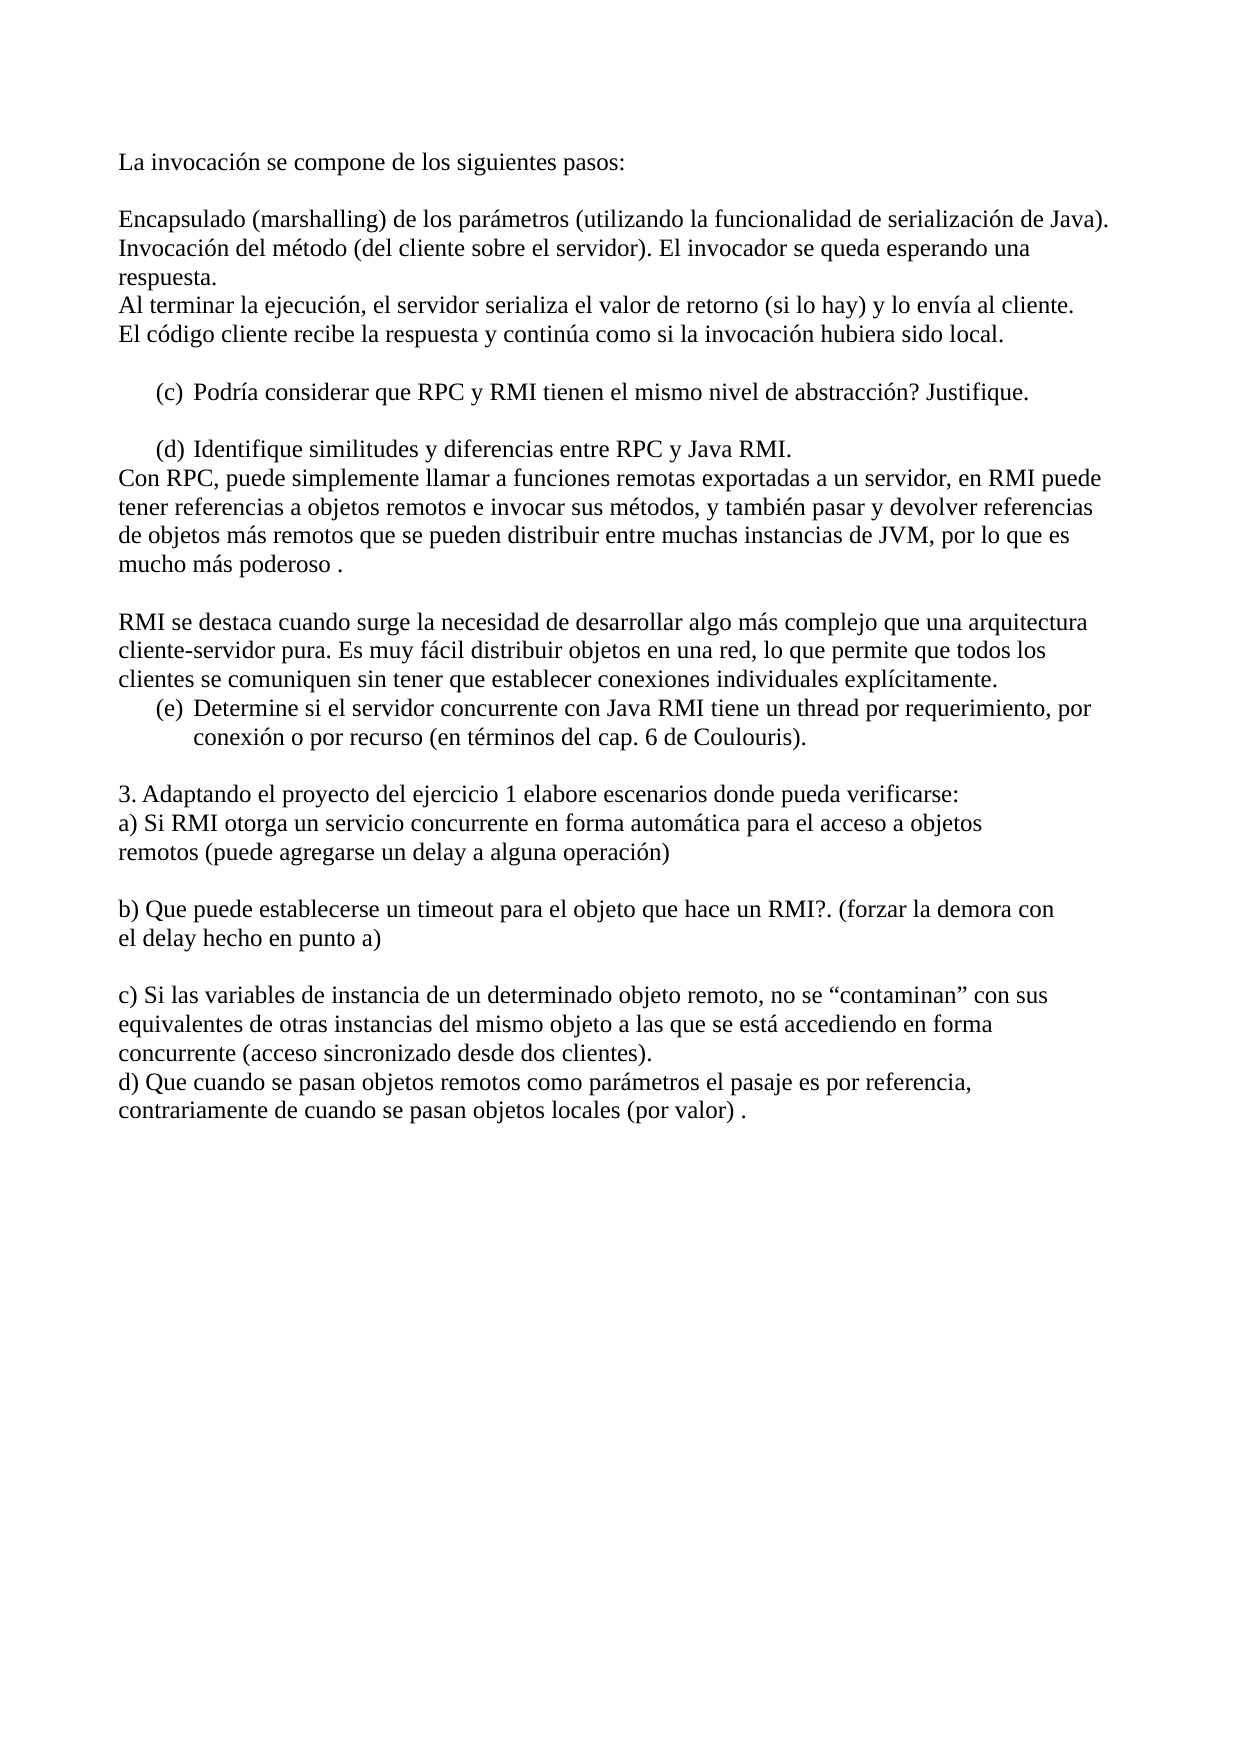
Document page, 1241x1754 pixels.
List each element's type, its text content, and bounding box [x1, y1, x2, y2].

text concurrente (acceso sincronizado desde dos clientes). [118, 1038, 1122, 1067]
text 3. Adaptando el proyecto del ejercicio 1 elabore escenarios donde pueda verificarse: [118, 779, 1122, 808]
text remotos (puede agregarse un delay a alguna operación) [118, 837, 1122, 866]
text La invocación se compone de los siguientes pasos: [118, 147, 1122, 176]
list Podría considerar que RPC y RMI tienen el mismo nivel de abstracción? Justifique. [156, 377, 1122, 406]
text Al terminar la ejecución, el servidor serializa el valor de retorno (si lo hay) y lo envía al cliente. [118, 291, 1122, 319]
text El código cliente recibe la respuesta y continúa como si la invocación hubiera sido local. [118, 319, 1122, 348]
text Encapsulado (marshalling) de los parámetros (utilizando la funcionalidad de serialización de Java). [118, 204, 1122, 233]
text Invocación del método (del cliente sobre el servidor). El invocador se queda esperando una respuesta. [118, 233, 1122, 291]
list Determine si el servidor concurrente con Java RMI tiene un thread por requerimiento, por [156, 693, 1122, 722]
text contrariamente de cuando se pasan objetos locales (por valor) . [118, 1096, 1122, 1124]
list conexión o por recurso (en términos del cap. 6 de Coulouris). [156, 722, 1122, 751]
text b) Que puede establecerse un timeout para el objeto que hace un RMI?. (forzar la demora con [118, 894, 1122, 923]
text RMI se destaca cuando surge la necesidad de desarrollar algo más complejo que una arquitectura cliente-servidor pura. Es muy fácil distribuir objetos en una red, lo que permite que todos los clientes se comuniquen sin tener que establecer conexiones individuales explícitamente. [118, 607, 1122, 693]
text d) Que cuando se pasan objetos remotos como parámetros el pasaje es por referencia, [118, 1067, 1122, 1096]
text a) Si RMI otorga un servicio concurrente en forma automática para el acceso a objetos [118, 808, 1122, 837]
text Con RPC, puede simplemente llamar a funciones remotas exportadas a un servidor, en RMI puede tener referencias a objetos remotos e invocar sus métodos, y también pasar y devolver referencias de objetos más remotos que se pueden distribuir entre muchas instancias de JVM, por lo que es mucho más poderoso . [118, 463, 1122, 578]
list Identifique similitudes y diferencias entre RPC y Java RMI. [156, 434, 1122, 463]
text equivalentes de otras instancias del mismo objeto a las que se está accediendo en forma [118, 1009, 1122, 1038]
text el delay hecho en punto a) [118, 923, 1122, 952]
text c) Si las variables de instancia de un determinado objeto remoto, no se “contaminan” con sus [118, 981, 1122, 1009]
